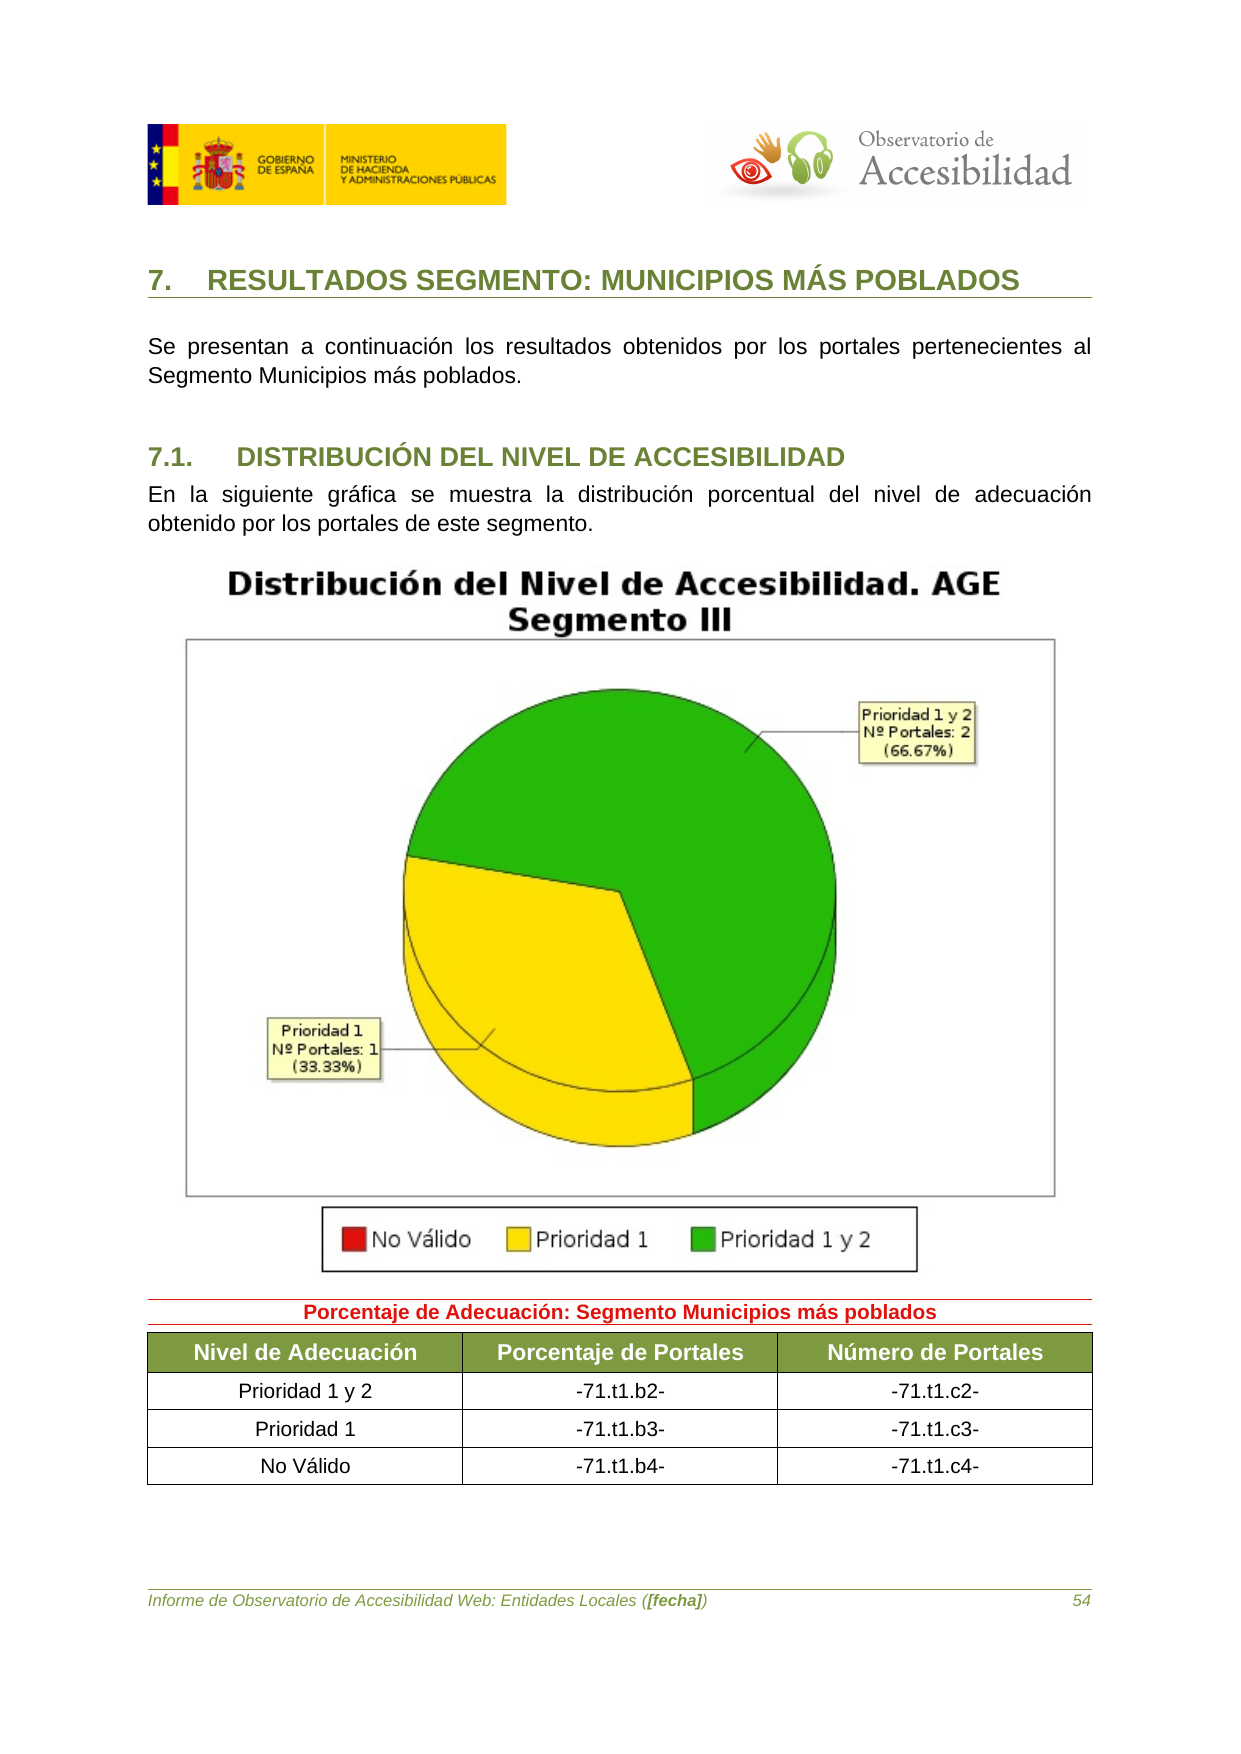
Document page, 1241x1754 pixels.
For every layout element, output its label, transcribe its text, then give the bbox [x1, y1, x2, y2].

list Resultados Segmento: Municipios más poblados [148, 263, 1092, 297]
picture [147, 124, 507, 205]
table_cell -71.t1.b4- [463, 1448, 777, 1484]
table_header Nivel de Adecuación [148, 1333, 462, 1372]
table_cell -71.t1.c3- [778, 1410, 1092, 1447]
table_cell -71.t1.c2- [778, 1373, 1092, 1409]
table_header Porcentaje de Portales [463, 1333, 777, 1372]
text Se presentan a continuación los resultados obtenidos por los portales pertenecientes al Segmento Municipios más poblados. [148, 333, 1092, 388]
table_cell Prioridad 1 [148, 1410, 462, 1447]
text Porcentaje de Adecuación: Segmento Municipios más poblados [148, 1300, 1092, 1324]
picture [710, 122, 1086, 205]
picture [178, 564, 1062, 1274]
text En la siguiente gráfica se muestra la distribución porcentual del nivel de adecuación obtenido por los portales de este segmento. [148, 481, 1092, 537]
table_cell -71.t1.b3- [463, 1410, 777, 1447]
table_cell -71.t1.c4- [778, 1448, 1092, 1484]
table_cell Prioridad 1 y 2 [148, 1373, 462, 1409]
list Distribución del nivel de accesibilidad [148, 441, 1092, 472]
table_header Número de Portales [778, 1333, 1092, 1372]
table_cell No Válido [148, 1448, 462, 1484]
table_cell -71.t1.b2- [463, 1373, 777, 1409]
